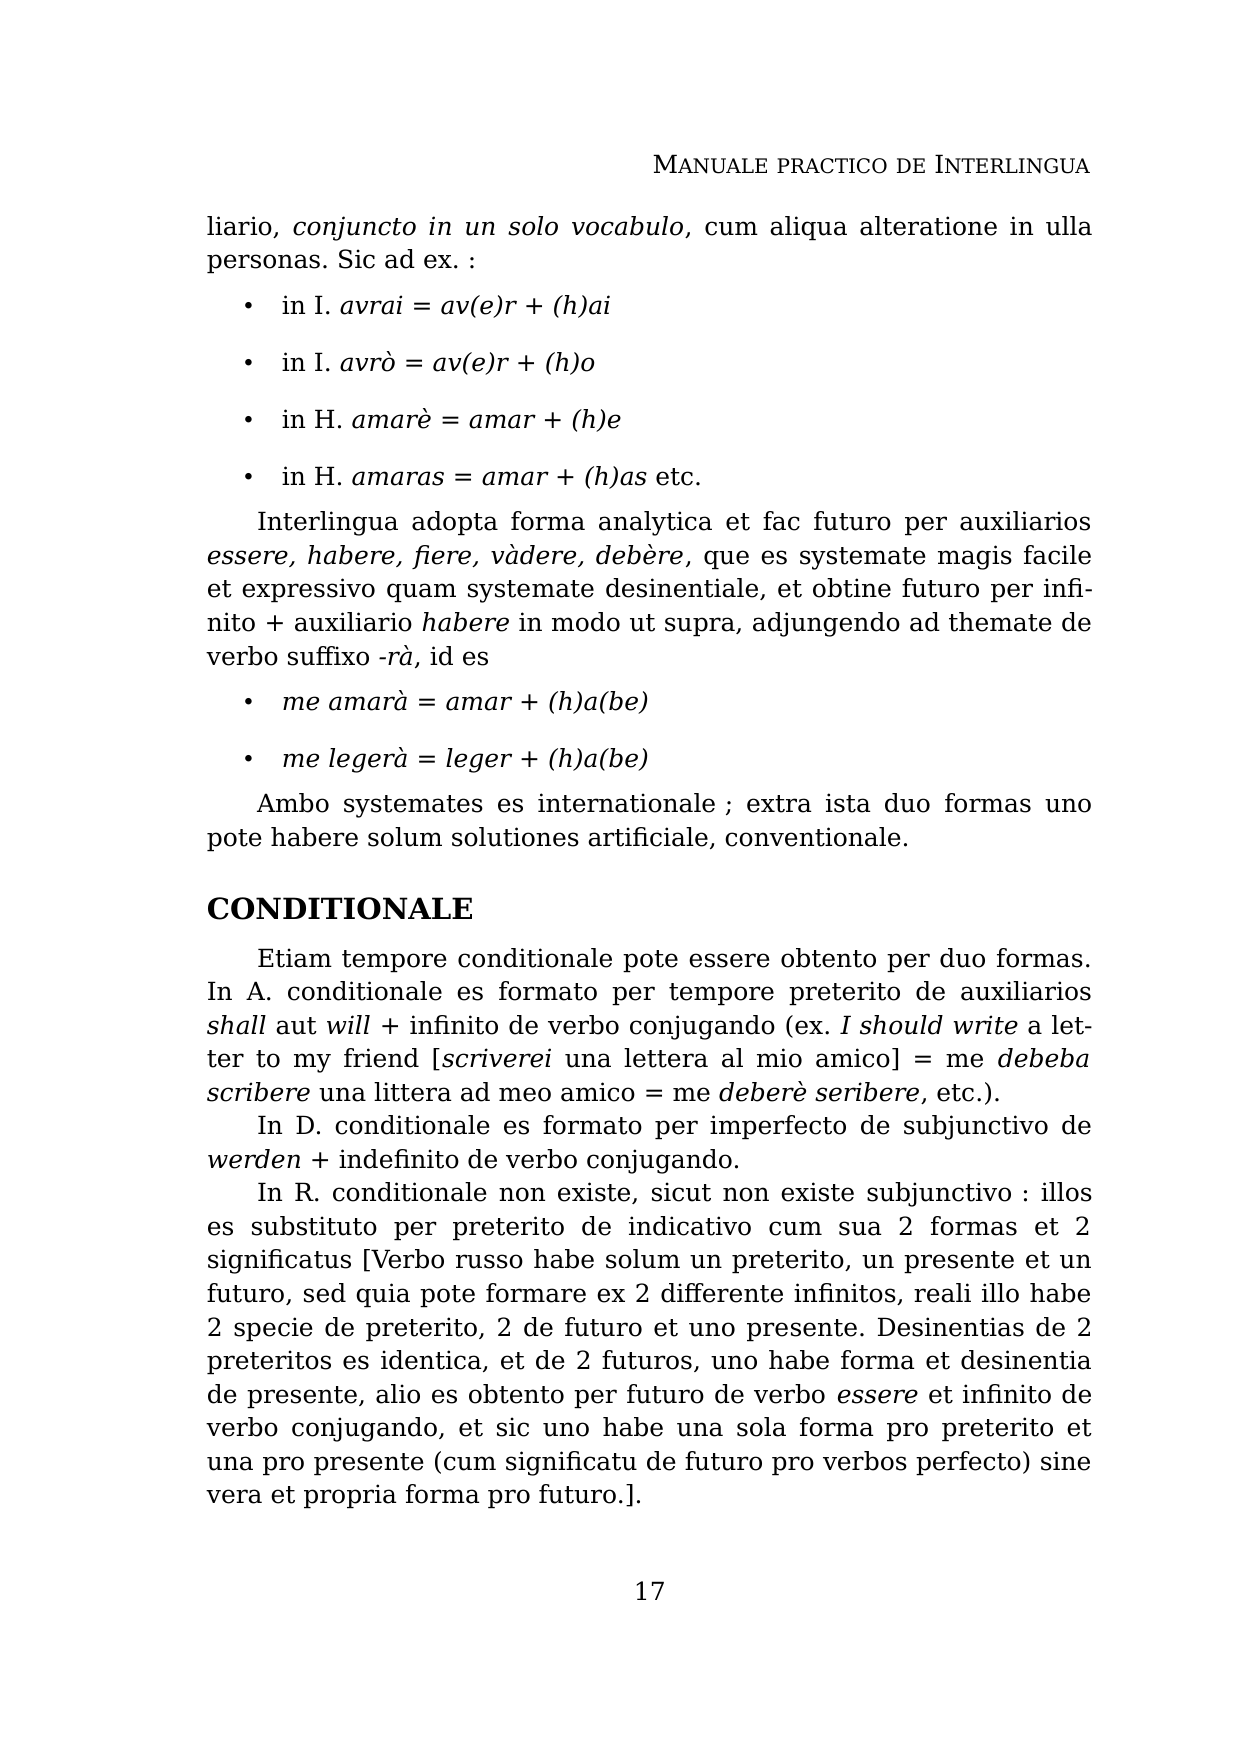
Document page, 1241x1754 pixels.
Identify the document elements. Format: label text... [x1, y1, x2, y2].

list me legerà = leger + (h)a(be) [244, 744, 1093, 773]
list me amarà = amar + (h)a(be) [244, 687, 1093, 716]
subtitle CONDITIONALE [207, 892, 1093, 926]
list in I. avrai = av(e)r + (h)ai [244, 291, 1093, 320]
list in H. amarè = amar + (h)e [244, 405, 1093, 434]
text Ambo systemates es internationale ; extra ista duo formas uno pote habere so­lum solutiones artificiale, conventionale. [207, 789, 1093, 852]
list in H. amaras = amar + (h)as etc. [244, 462, 1093, 491]
text In D. conditionale es formato per imperfecto de subjunctivo de werden + inde­finito de verbo conjugando. [207, 1112, 1093, 1174]
text In R. conditionale non existe, sicut non existe subjunctivo : illos es substituto per preterito de indicativo cum sua 2 formas et 2 significa­tus [Verbo russo habe solum un preterito, un presente et un futuro, sed quia pote formare ex 2 differente infinitos, reali illo habe 2 spe­cie de preterito, 2 de futuro et uno pre­sente. Desinentias de 2 prete­ritos es identica, et de 2 futuros, uno habe forma et desinentia de presente, alio es obtento per futuro de verbo essere et infinito de verbo conjugando, et sic uno habe una sola forma pro preterito et una pro presente (cum significatu de futuro pro verbos perfecto) sine vera et propria forma pro futuro.]. [207, 1179, 1093, 1510]
text Interlingua adopta forma analytica et fac futuro per auxiliarios essere, habere, fiere, vàdere, debère, que es systemate magis facile et expressivo quam syste­mate desinentiale, et obtine futuro per infi­nito + auxiliario habere in modo ut supra, adjungendo ad themate de verbo suffixo -rà, id es [207, 507, 1093, 671]
list in I. avrò = av(e)r + (h)o [244, 348, 1093, 377]
text liario, conjuncto in un solo vocabulo, cum aliqua alteratione in ulla personas. Sic ad ex. : [207, 212, 1093, 275]
text Etiam tempore conditionale pote essere obtento per duo formas. In A. conditionale es formato per tempore preterito de auxiliarios shall aut will + infinito de verbo conjugando (ex. I should write a let­ter to my friend [scriverei una lettera al mio amico] = me debeba scribere una littera ad meo amico = me deberè seribere, etc.). [207, 944, 1093, 1107]
